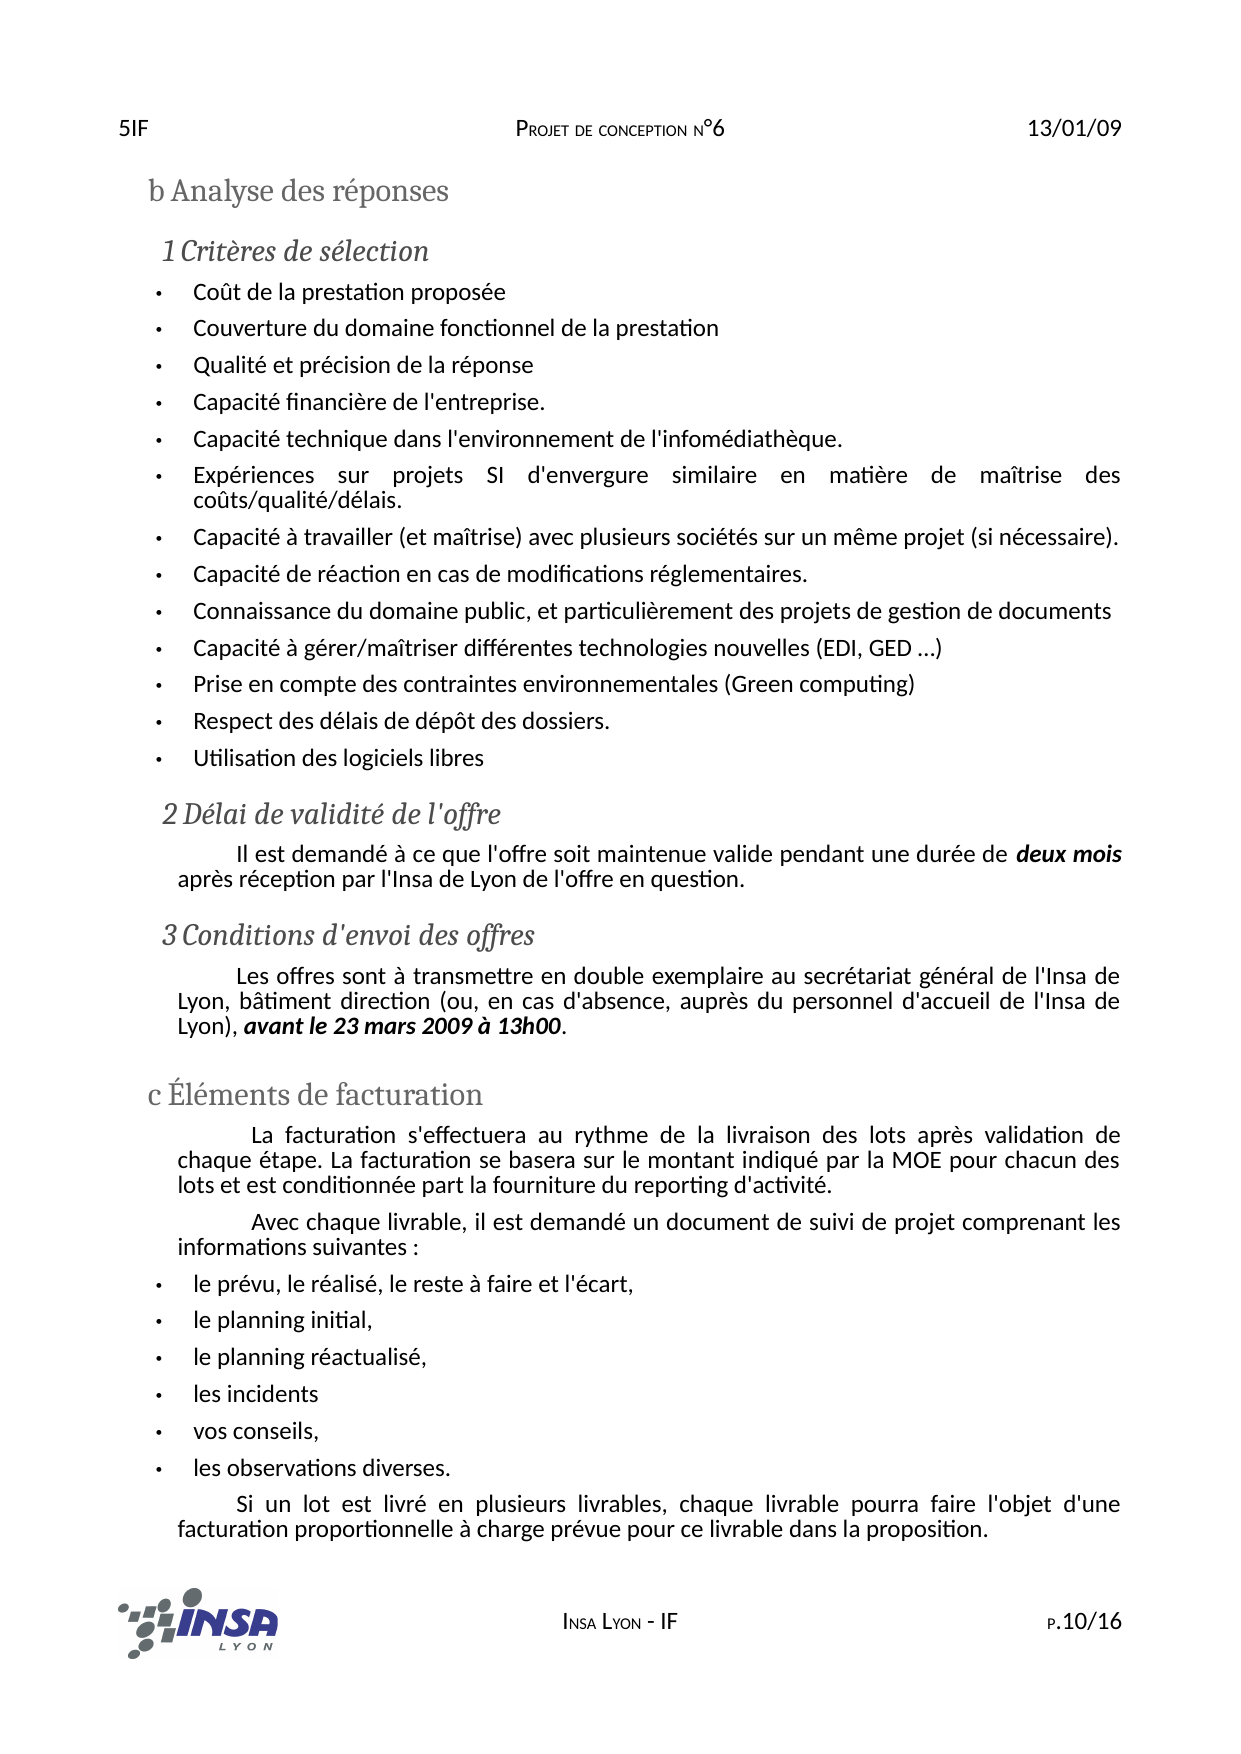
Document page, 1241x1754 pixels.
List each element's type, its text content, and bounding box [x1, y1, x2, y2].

text La facturation s'effectuera au rythme de la livraison des lots après validation de chaque étape. La facturation se basera sur le montant indiqué par la MOE pour chacun des lots et est conditionnée part la fourniture du reporting d'activité. [177, 1125, 1122, 1200]
list Capacité technique dans l'environnement de l'infomédiathèque. [156, 428, 1122, 453]
list le prévu, le réalisé, le reste à faire et l'écart, [156, 1273, 1122, 1298]
subtitle Délai de validité de l'offre [118, 796, 1122, 832]
list Coût de la prestation proposée [156, 281, 1122, 306]
list Couverture du domaine fonctionnel de la prestation [156, 318, 1122, 343]
list Capacité à gérer/maîtriser différentes technologies nouvelles (EDI, GED …) [156, 637, 1122, 662]
list le planning initial, [156, 1310, 1122, 1335]
subtitle Analyse des réponses [118, 173, 1122, 210]
list Capacité de réaction en cas de modifications réglementaires. [156, 564, 1122, 589]
list Respect des délais de dépôt des dossiers. [156, 711, 1122, 736]
text Si un lot est livré en plusieurs livrables, chaque livrable pourra faire l'objet d'une facturation proportionnelle à charge prévue pour ce livrable dans la proposition. [177, 1494, 1122, 1544]
list le planning réactualisé, [156, 1347, 1122, 1372]
list Capacité à travailler (et maîtrise) avec plusieurs sociétés sur un même projet (si nécessaire). [156, 527, 1122, 552]
list Connaissance du domaine public, et particulièrement des projets de gestion de documents [156, 601, 1122, 626]
list les observations diverses. [156, 1457, 1122, 1482]
list Qualité et précision de la réponse [156, 355, 1122, 380]
list vos conseils, [156, 1421, 1122, 1446]
text Avec chaque livrable, il est demandé un document de suivi de projet comprenant les informations suivantes : [177, 1212, 1122, 1262]
subtitle Critères de sélection [118, 234, 1122, 269]
subtitle Conditions d'envoi des offres [118, 918, 1122, 953]
list Utilisation des logiciels libres [156, 748, 1122, 773]
text Il est demandé à ce que l'offre soit maintenue valide pendant une durée de deux mois après réception par l'Insa de Lyon de l'offre en question. [177, 844, 1122, 894]
picture [118, 1588, 278, 1659]
list Capacité financière de l'entreprise. [156, 392, 1122, 417]
text Les offres sont à transmettre en double exemplaire au secrétariat général de l'Insa de Lyon, bâtiment direction (ou, en cas d'absence, auprès du personnel d'accueil de l'Insa de Lyon), avant le 23 mars 2009 à 13h00. [177, 965, 1122, 1040]
subtitle Éléments de facturation [118, 1076, 1122, 1113]
list les incidents [156, 1384, 1122, 1409]
list Expériences sur projets SI d'envergure similaire en matière de maîtrise des coûts/qualité/délais. [156, 465, 1122, 515]
list Prise en compte des contraintes environnementales (Green computing) [156, 674, 1122, 699]
